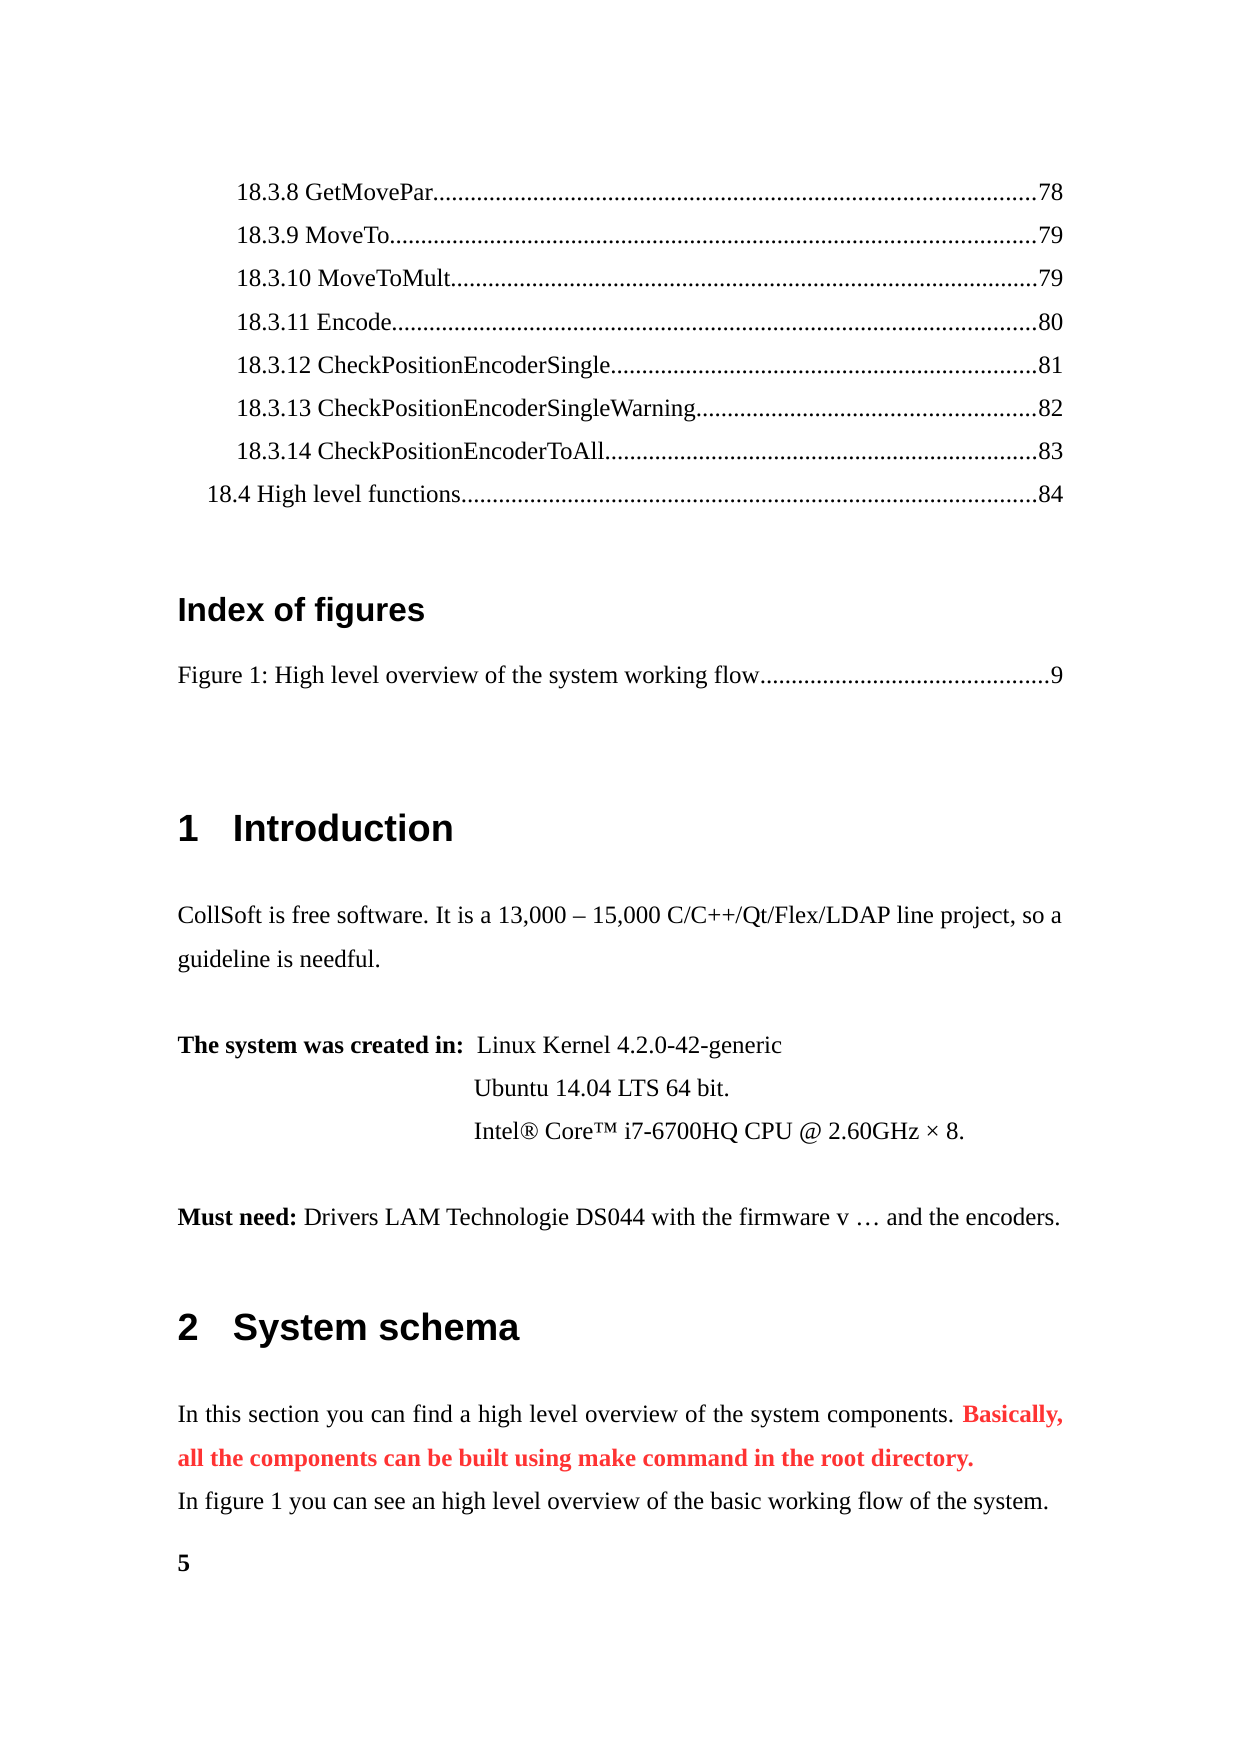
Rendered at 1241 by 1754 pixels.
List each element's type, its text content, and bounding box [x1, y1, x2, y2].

text 18.3.8 GetMovePar 78 [236, 177, 1063, 206]
text Intel® Core™ i7-6700HQ CPU @ 2.60GHz × 8. [177, 1116, 1063, 1145]
text In this section you can find a high level overview of the system components. Basically, all the components can be built using make command in the root directory. [177, 1399, 1063, 1471]
subtitle Index of figures [177, 590, 1063, 629]
text 18.3.10 MoveToMult 79 [236, 263, 1063, 292]
text 18.3.13 CheckPositionEncoderSingleWarning 82 [236, 393, 1063, 422]
text The system was created in: Linux Kernel 4.2.0-42-generic [177, 1030, 1063, 1059]
text CollSoft is free software. It is a 13,000 – 15,000 C/C++/Qt/Flex/LDAP line project, so a guideline is needful. [177, 901, 1063, 972]
text Must need: Drivers LAM Technologie DS044 with the firmware v … and the encoders. [177, 1202, 1063, 1231]
text In figure 1 you can see an high level overview of the basic working flow of the system. [177, 1486, 1063, 1514]
text 18.3.14 CheckPositionEncoderToAll 83 [236, 436, 1063, 465]
text 18.3.11 Encode 80 [236, 307, 1063, 335]
subtitle Introduction [177, 806, 1063, 849]
subtitle System schema [177, 1305, 1063, 1348]
text 18.3.9 MoveTo 79 [236, 220, 1063, 249]
text Figure 1: High level overview of the system working flow 9 [177, 660, 1063, 689]
text 18.3.12 CheckPositionEncoderSingle 81 [236, 350, 1063, 378]
text Ubuntu 14.04 LTS 64 bit. [177, 1073, 1063, 1102]
text 18.4 High level functions 84 [207, 479, 1063, 508]
